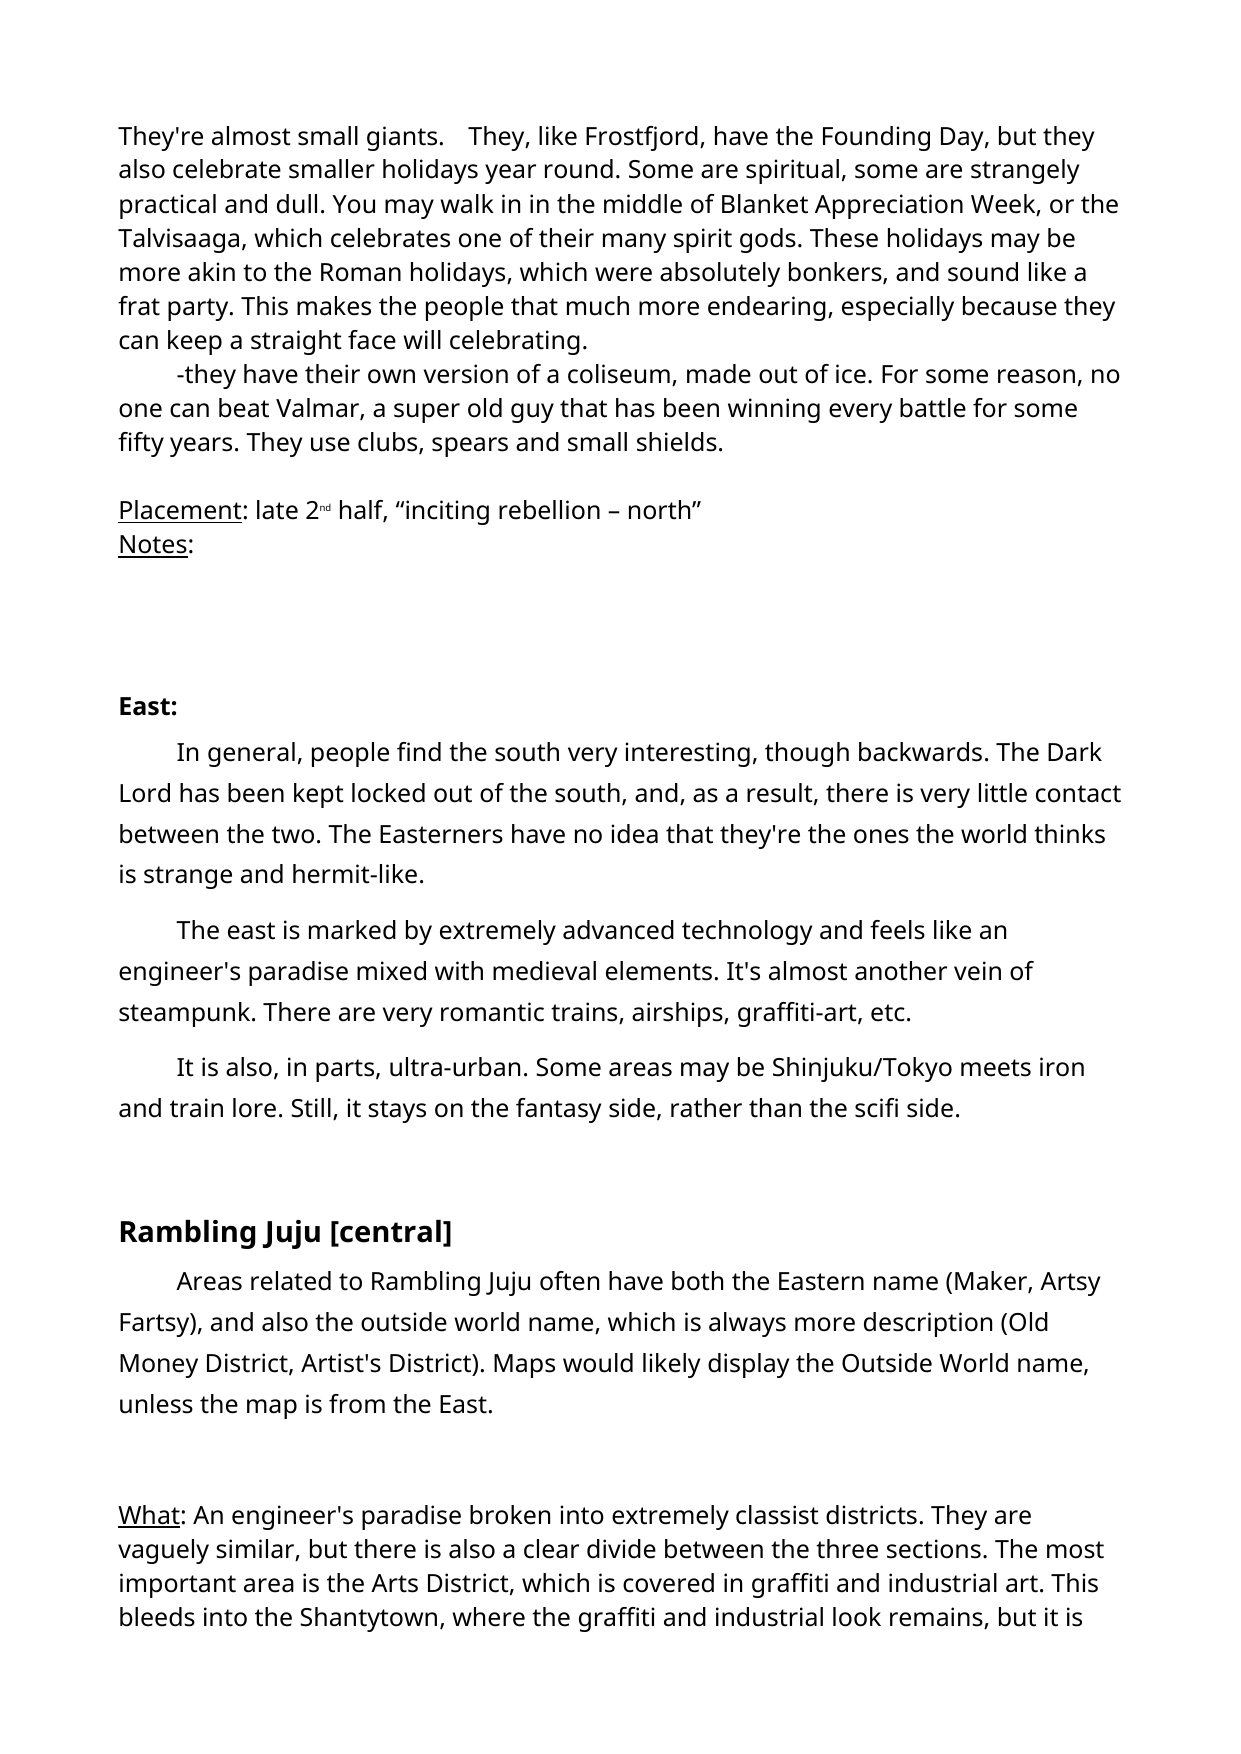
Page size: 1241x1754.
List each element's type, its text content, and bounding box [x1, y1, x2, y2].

text It is also, in parts, ultra-urban. Some areas may be Shinjuku/Tokyo meets iron and train lore. Still, it stays on the fantasy side, rather than the scifi side. [118, 1050, 1122, 1124]
text -they have their own version of a coliseum, made out of ice. For some reason, no one can beat Valmar, a super old guy that has been winning every battle for some fifty years. They use clubs, spears and small shields. [118, 357, 1122, 459]
text Notes: [118, 527, 1122, 561]
text In general, people find the south very interesting, though backwards. The Dark Lord has been kept locked out of the south, and, as a result, there is very little contact between the two. The Easterners have no idea that they're the ones the world thinks is strange and hermit-like. [118, 735, 1122, 891]
text Areas related to Rambling Juju often have both the Eastern name (Maker, Artsy Fartsy), and also the outside world name, which is always more description (Old Money District, Artist's District). Maps would likely display the Outside World name, unless the map is from the East. [118, 1264, 1122, 1421]
text They're almost small giants. They, like Frostfjord, have the Founding Day, but they also celebrate smaller holidays year round. Some are spiritual, some are strangely practical and dull. You may walk in in the middle of Blanket Appreciation Week, or the Talvisaaga, which celebrates one of their many spirit gods. These holidays may be more akin to the Roman holidays, which were absolutely bonkers, and sound like a frat party. This makes the people that much more endearing, especially because they can keep a straight face will celebrating. [118, 118, 1122, 357]
text Placement: late 2nd half, “inciting rebellion – north” [118, 493, 1122, 527]
text Rambling Juju [central] [118, 1212, 1122, 1251]
text The east is marked by extremely advanced technology and feels like an engineer's paradise mixed with medieval elements. It's almost another vein of steampunk. There are very romantic trains, airships, graffiti-art, etc. [118, 913, 1122, 1028]
text What: An engineer's paradise broken into extremely classist districts. They are vaguely similar, but there is also a clear divide between the three sections. The most important area is the Arts District, which is covered in graffiti and industrial art. This bleeds into the Shantytown, where the graffiti and industrial look remains, but it is [118, 1497, 1122, 1633]
text East: [118, 688, 1122, 722]
